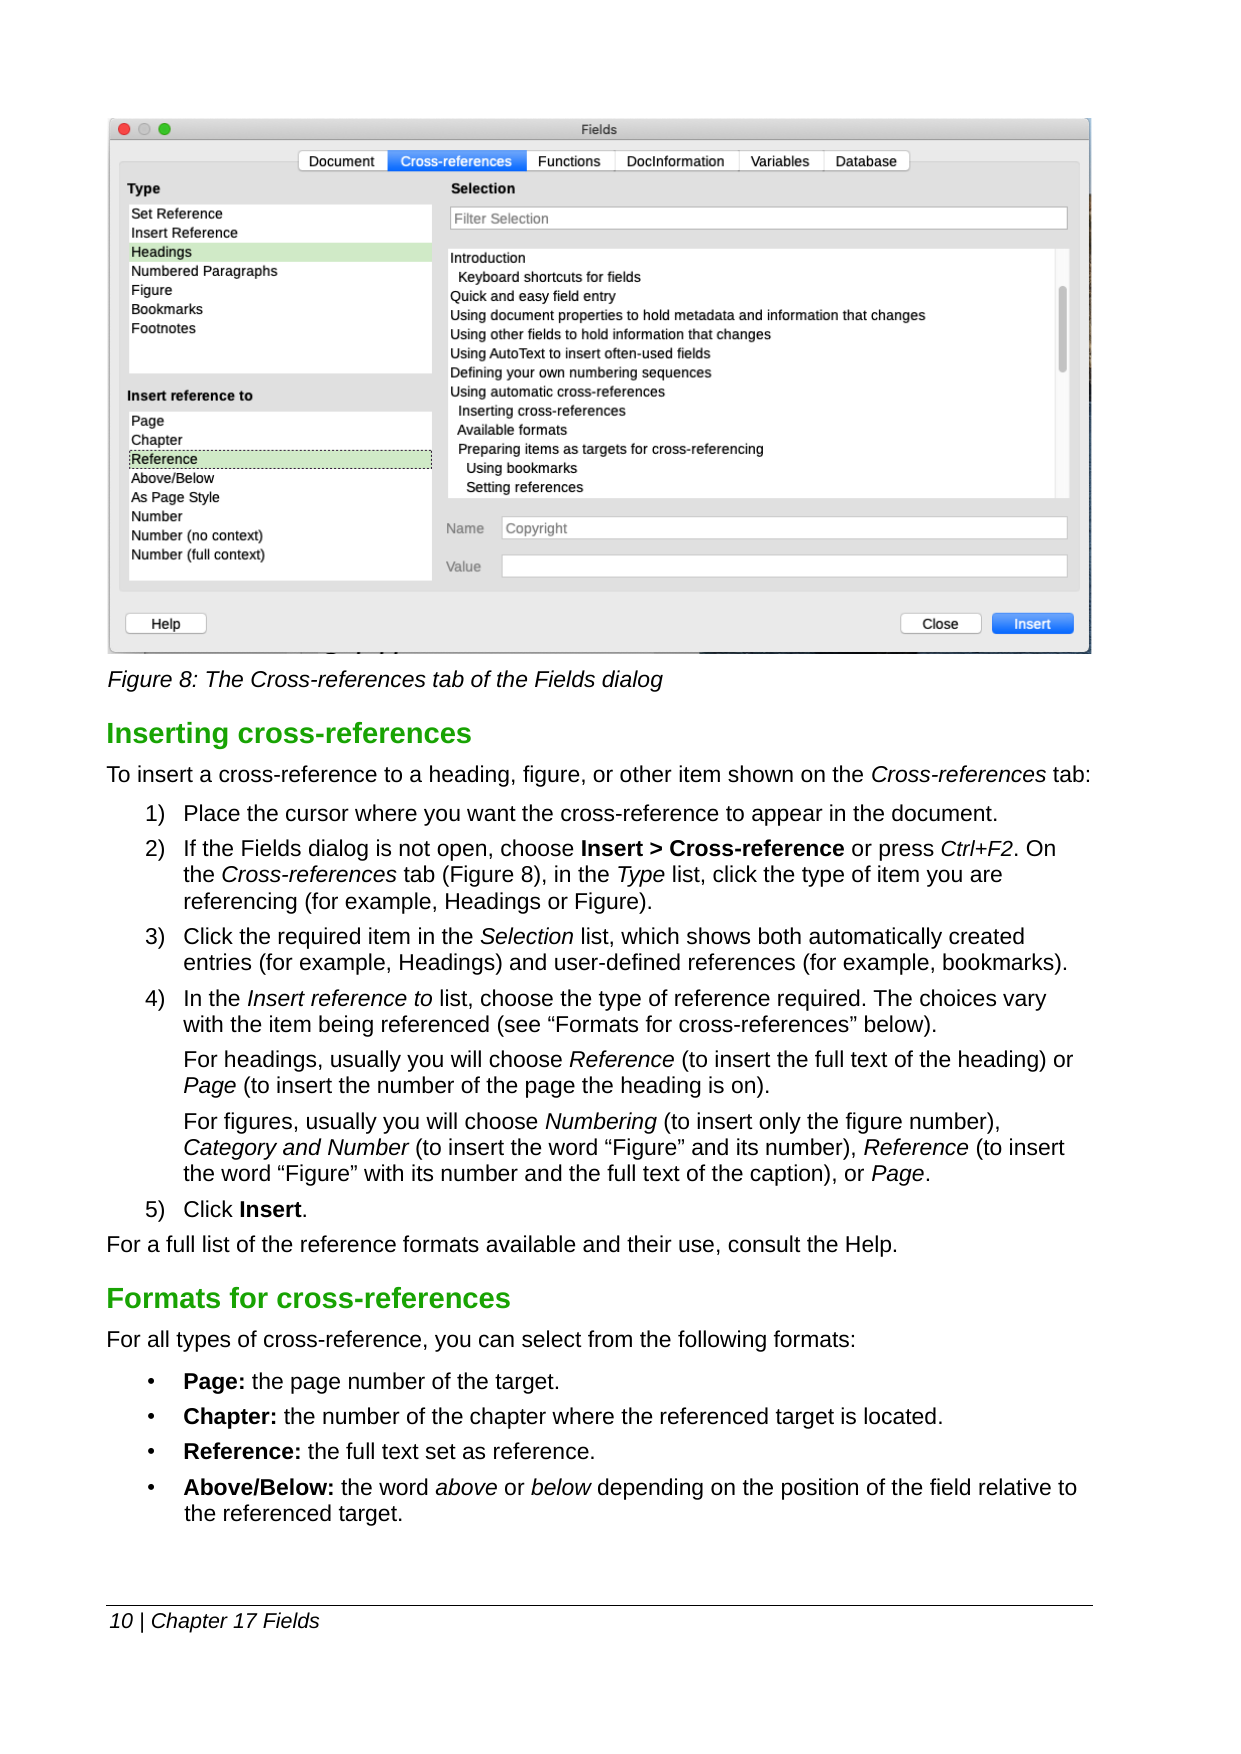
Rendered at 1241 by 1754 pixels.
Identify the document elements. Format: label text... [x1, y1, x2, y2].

subtitle Inserting cross-references [106, 716, 1093, 749]
text Figure 8: The Cross-references tab of the Fields dialog [107, 666, 1091, 692]
list If the Fields dialog is not open, choose Insert > Cross-reference or press Ctrl+F2. On the Cross-references tab (Figure 8), in the Type list, click the type of item you are referencing (for example, Headings or Figure). [165, 835, 1093, 914]
list For headings, usually you will choose Reference (to insert the full text of the heading) or Page (to insert the number of the page the heading is on). [165, 1046, 1093, 1099]
list In the Insert reference to list, choose the type of reference required. The choices vary with the item being referenced (see “Formats for cross-references” below). [165, 984, 1093, 1037]
list Above/Below: the word above or below depending on the position of the field relative to the referenced target. [144, 1471, 1093, 1529]
list To insert a cross-reference to a heading, figure, or other item shown on the Cross-references tab: [106, 761, 1093, 787]
list Click Insert. [165, 1196, 1093, 1222]
list Reference: the full text set as reference. [144, 1435, 1093, 1465]
list For all types of cross-reference, you can select from the following formats: [106, 1326, 1093, 1352]
list Place the cursor where you want the cross-reference to appear in the document. [165, 800, 1093, 826]
list For figures, usually you will choose Numbering (to insert only the figure number), Category and Number (to insert the word “Figure” and its number), Reference (to insert the word “Figure” with its number and the full text of the caption), or Page. [165, 1108, 1093, 1187]
text For a full list of the reference formats available and their use, consult the Help. [106, 1231, 1093, 1257]
subtitle Formats for cross-references [106, 1281, 1093, 1314]
picture [107, 118, 1092, 654]
list Chapter: the number of the chapter where the referenced target is located. [144, 1400, 1093, 1429]
list Click the required item in the Selection list, which shows both automatically created entries (for example, Headings) and user-defined references (for example, bookmarks). [165, 923, 1093, 976]
list Page: the page number of the target. [144, 1365, 1093, 1394]
